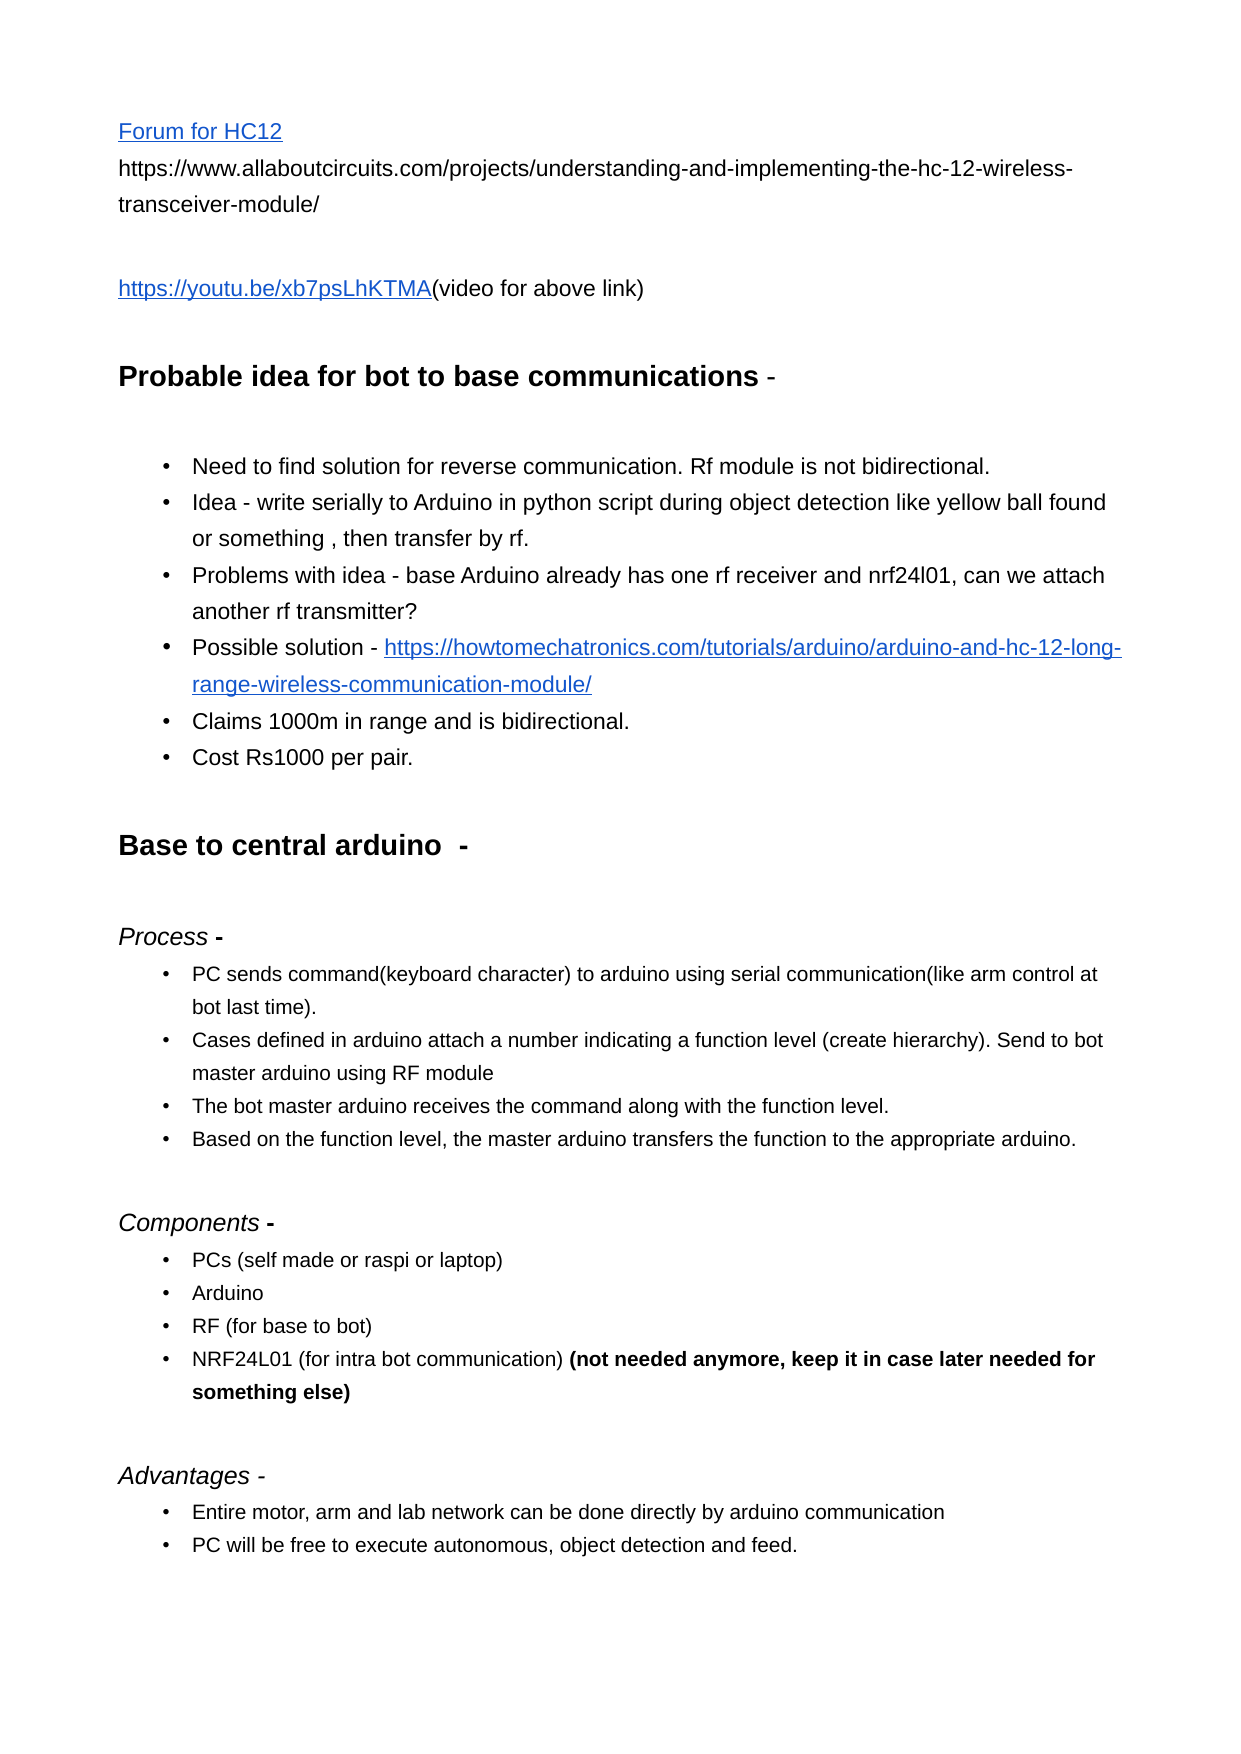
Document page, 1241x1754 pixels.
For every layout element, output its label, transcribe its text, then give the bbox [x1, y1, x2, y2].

text https://youtu.be/xb7psLhKTMA(video for above link) [118, 275, 1122, 301]
list Problems with idea - base Arduino already has one rf receiver and nrf24l01, can we attach another rf transmitter? [162, 562, 1122, 624]
text Advantages - [118, 1461, 1122, 1489]
text Base to central arduino - [118, 828, 1122, 861]
list Possible solution - https://howtomechatronics.com/tutorials/arduino/arduino-and-hc-12-long-range-wireless-communication-module/ [162, 634, 1122, 698]
list RF (for base to bot) [162, 1314, 1122, 1338]
list Claims 1000m in range and is bidirectional. [162, 708, 1122, 734]
list Idea - write serially to Arduino in python script during object detection like yellow ball found or something , then transfer by rf. [162, 489, 1122, 552]
text Process - [118, 922, 1122, 951]
list Cost Rs1000 per pair. [162, 744, 1122, 770]
list Based on the function level, the master arduino transfers the function to the appropriate arduino. [162, 1127, 1122, 1151]
list The bot master arduino receives the command along with the function level. [162, 1094, 1122, 1118]
text Probable idea for bot to base communications - [118, 359, 1122, 392]
list PC will be free to execute autonomous, object detection and feed. [162, 1533, 1122, 1557]
text https://www.allaboutcircuits.com/projects/understanding-and-implementing-the-hc-12-wireless-transceiver-module/ [118, 154, 1122, 217]
list Arduino [162, 1281, 1122, 1305]
text Components - [118, 1208, 1122, 1237]
text Forum for HC12 [118, 118, 1122, 144]
list PCs (self made or raspi or laptop) [162, 1247, 1122, 1272]
list PC sends command(keyboard character) to arduino using serial communication(like arm control at bot last time). [162, 962, 1122, 1019]
list Entire motor, arm and lab network can be done directly by arduino communication [162, 1500, 1122, 1524]
list Cases defined in arduino attach a number indicating a function level (create hierarchy). Send to bot master arduino using RF module [162, 1028, 1122, 1085]
list Need to find solution for reverse communication. Rf module is not bidirectional. [162, 453, 1122, 479]
list NRF24L01 (for intra bot communication) (not needed anymore, keep it in case later needed for something else) [162, 1347, 1122, 1404]
